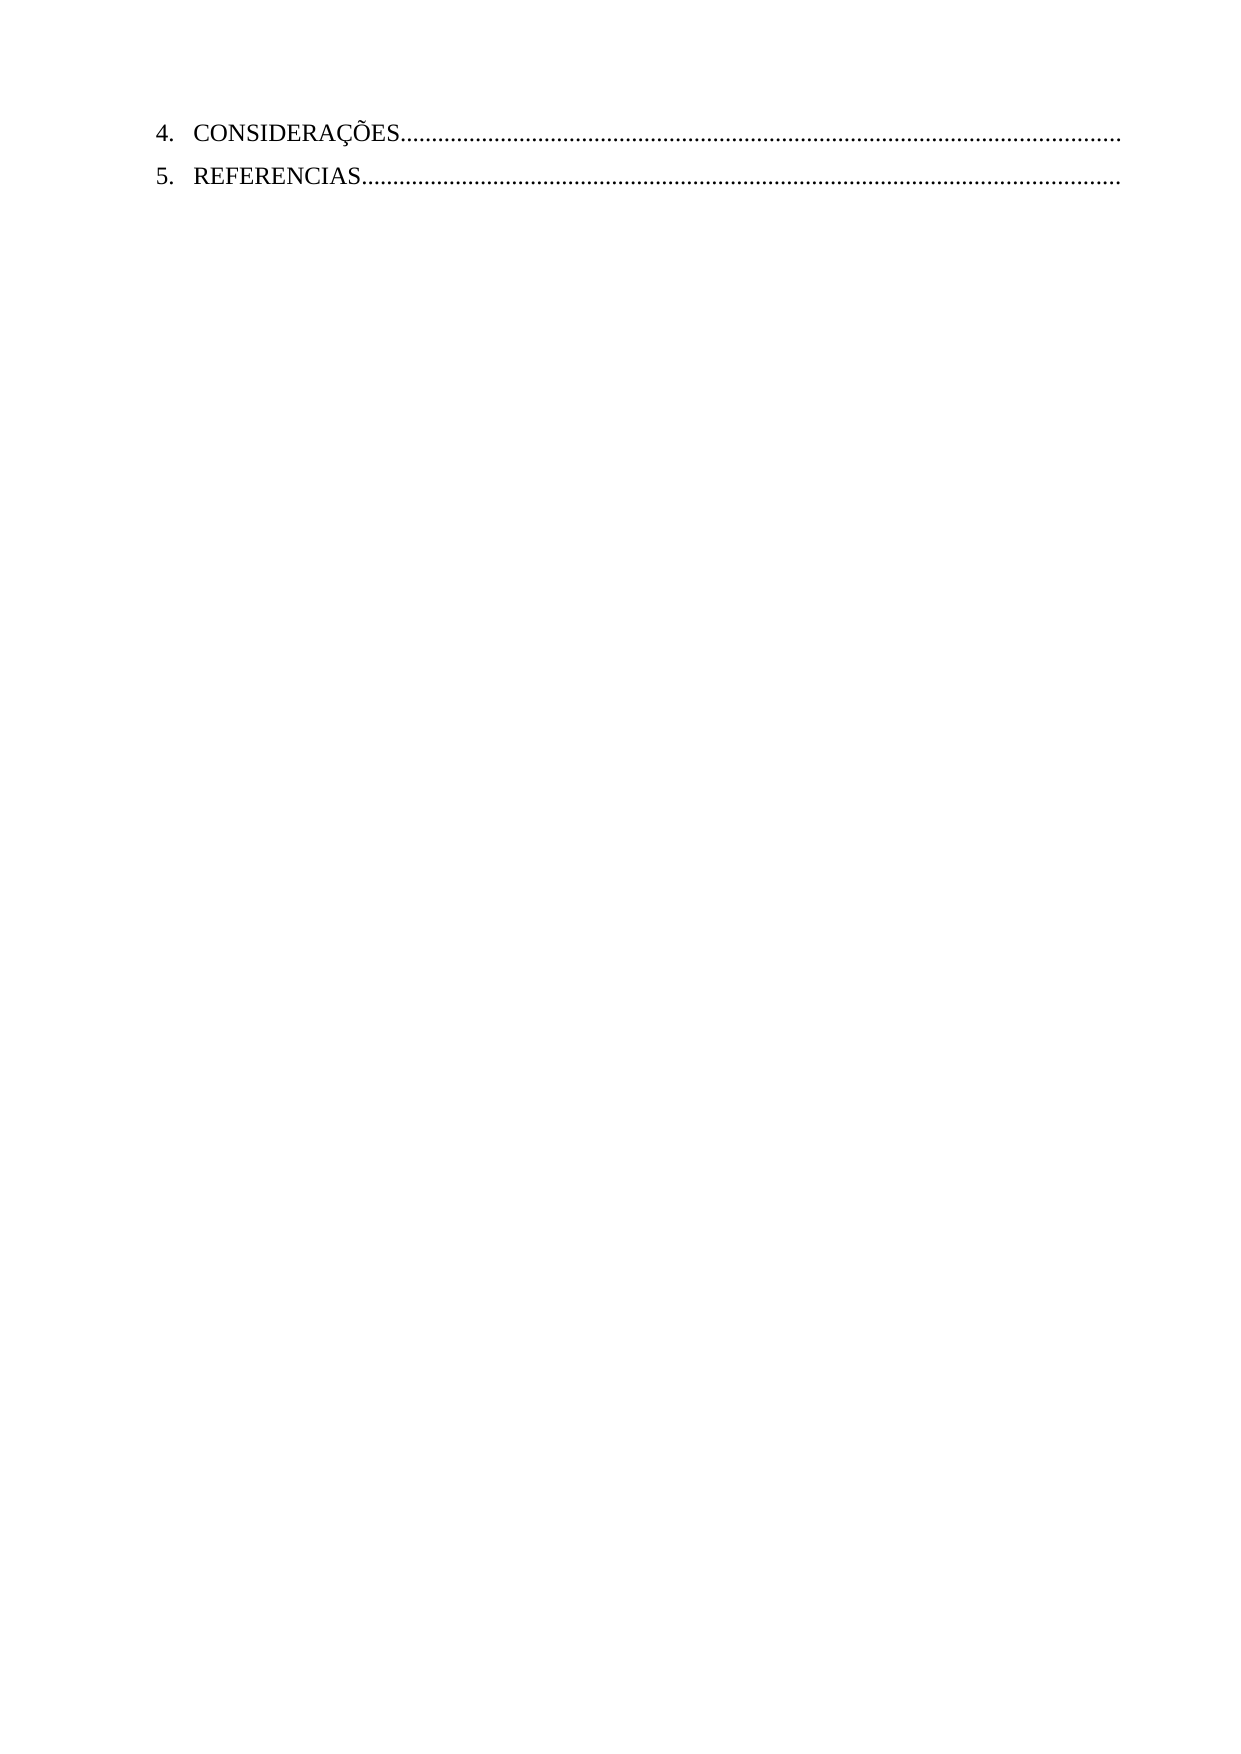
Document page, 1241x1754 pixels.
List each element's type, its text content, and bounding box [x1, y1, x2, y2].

list REFERENCIAS [156, 161, 1122, 190]
list CONSIDERAÇÕES [156, 118, 1122, 147]
